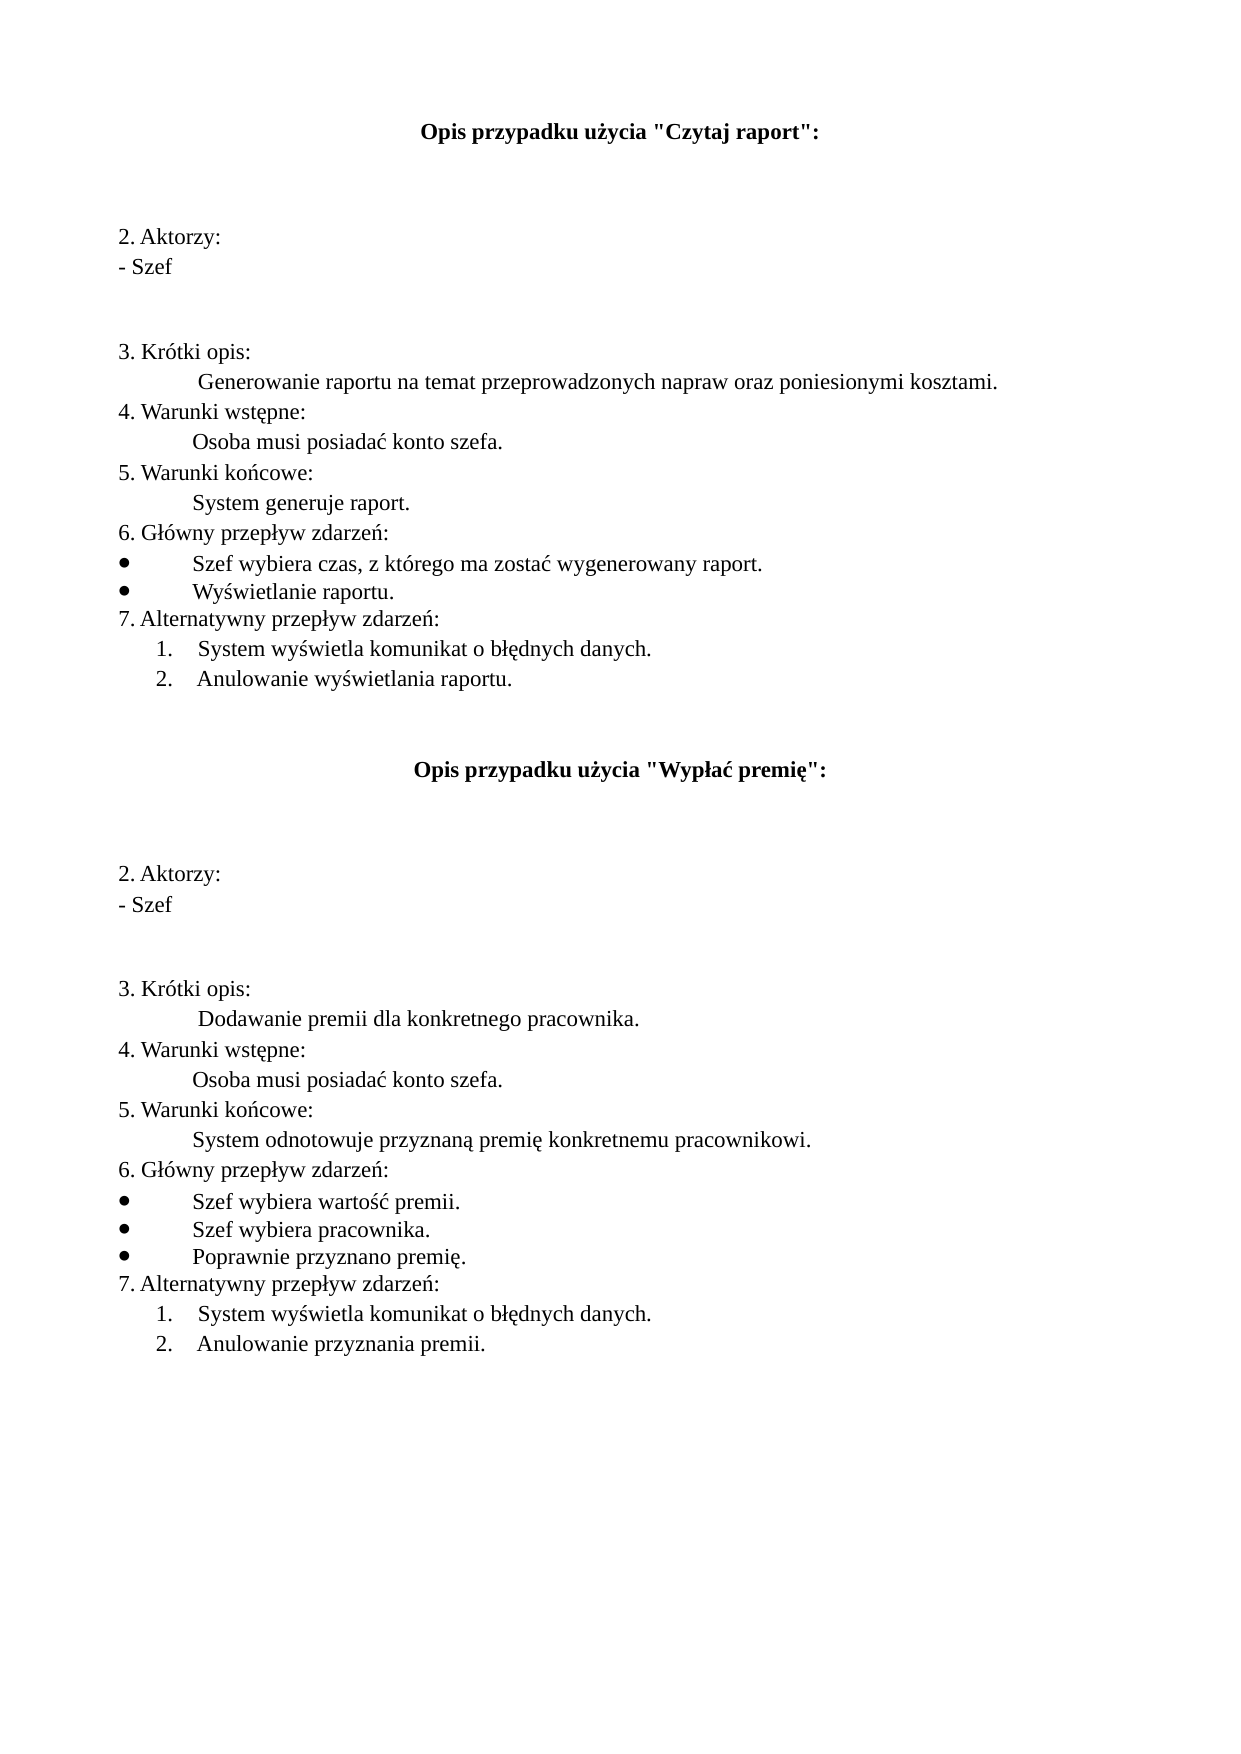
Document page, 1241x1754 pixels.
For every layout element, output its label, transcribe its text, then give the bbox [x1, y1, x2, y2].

text ⦁ Szef wybiera czas, z którego ma zostać wygenerowany raport. [118, 549, 1122, 577]
text 4. Warunki wstępne: [118, 1036, 1122, 1062]
text 6. Główny przepływ zdarzeń: [118, 519, 1122, 545]
text ⦁ Wyświetlanie raportu. [118, 577, 1122, 604]
text 2. Aktorzy: - Szef [118, 223, 1122, 313]
text Osoba musi posiadać konto szefa. [118, 428, 1122, 455]
text 6. Główny przepływ zdarzeń: [118, 1156, 1122, 1183]
text 7. Alternatywny przepływ zdarzeń: [118, 604, 1122, 631]
text 7. Alternatywny przepływ zdarzeń: [118, 1270, 1122, 1296]
list 2. Anulowanie wyświetlania raportu. [156, 665, 1122, 691]
text ⦁ Szef wybiera pracownika. [118, 1214, 1122, 1242]
text System generuje raport. [118, 489, 1122, 515]
text Dodawanie premii dla konkretnego pracownika. [118, 1005, 1122, 1032]
text 4. Warunki wstępne: [118, 398, 1122, 424]
text ⦁ Szef wybiera wartość premii. [118, 1187, 1122, 1214]
text ⦁ Poprawnie przyznano premię. [118, 1242, 1122, 1270]
list 1. System wyświetla komunikat o błędnych danych. [156, 635, 1122, 661]
list 2. Anulowanie przyznania premii. [156, 1330, 1122, 1357]
text 5. Warunki końcowe: [118, 458, 1122, 485]
text 2. Aktorzy: - Szef [118, 861, 1122, 950]
text 5. Warunki końcowe: [118, 1096, 1122, 1122]
text System odnotowuje przyznaną premię konkretnemu pracownikowi. [118, 1126, 1122, 1153]
text Osoba musi posiadać konto szefa. [118, 1066, 1122, 1092]
text Opis przypadku użycia "Wypłać premię": [118, 756, 1122, 782]
text Opis przypadku użycia "Czytaj raport": [118, 118, 1122, 144]
text Generowanie raportu na temat przeprowadzonych napraw oraz poniesionymi kosztami. [118, 368, 1122, 394]
text 3. Krótki opis: [118, 338, 1122, 364]
list 1. System wyświetla komunikat o błędnych danych. [156, 1300, 1122, 1326]
text 3. Krótki opis: [118, 975, 1122, 1002]
